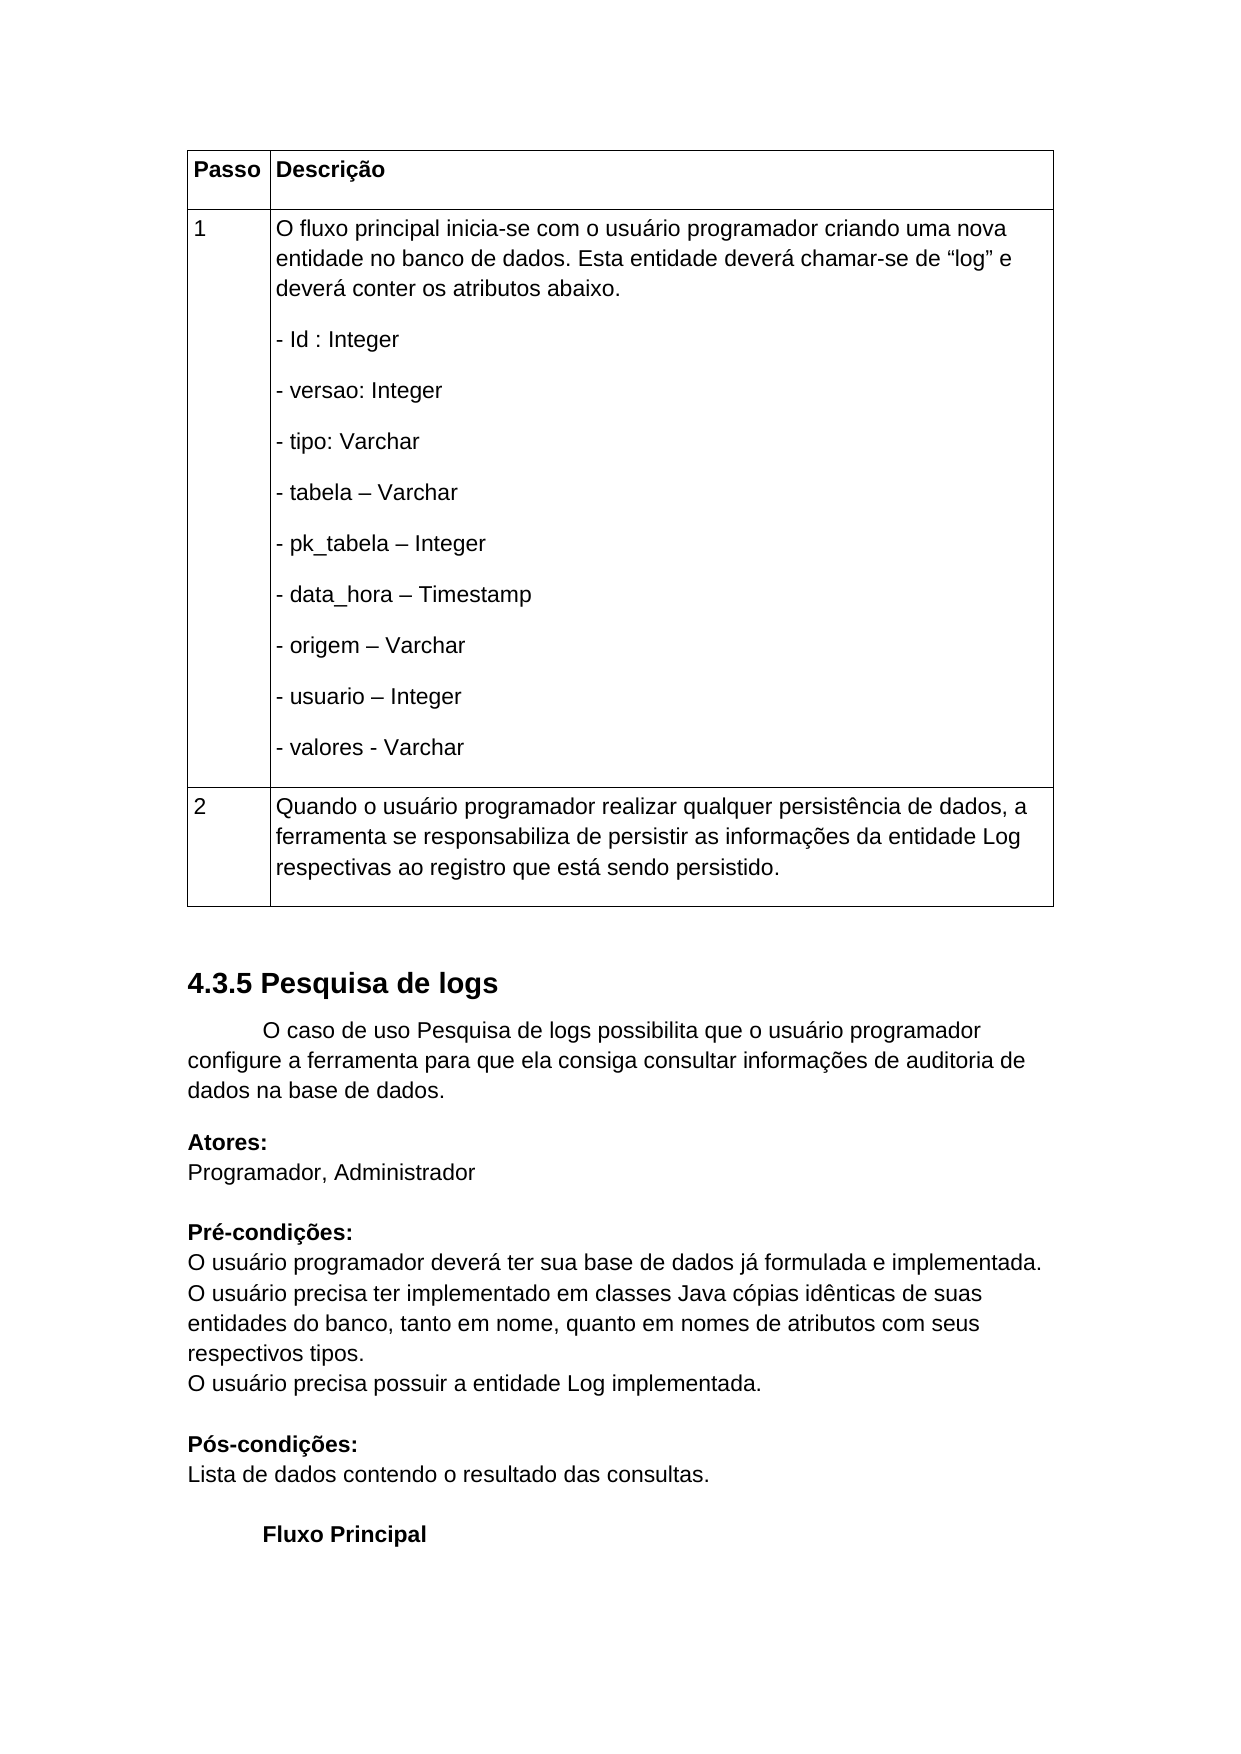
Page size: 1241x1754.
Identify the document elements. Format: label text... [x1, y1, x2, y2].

text O caso de uso Pesquisa de logs possibilita que o usuário programador configure a ferramenta para que ela consiga consultar informações de auditoria de dados na base de dados. [187, 1017, 1053, 1104]
table_cell O fluxo principal inicia-se com o usuário programador criando uma nova entidade no banco de dados. Esta entidade deverá chamar-se de “log” e deverá conter os atributos abaixo. - Id : Integer - versao: Integer - tipo: Varchar - tabela – Varchar - pk_tabela – Integer - data_hora – Timestamp - origem – Varchar - usuario – Integer - valores - Varchar [271, 210, 1053, 787]
table_header Descrição [271, 151, 1053, 209]
list Pré-condições: [187, 1219, 1053, 1245]
list Pós-condições: [187, 1431, 1053, 1457]
list Atores: [187, 1128, 1053, 1155]
list O usuário programador deverá ter sua base de dados já formulada e implementada. [187, 1249, 1053, 1276]
list Fluxo Principal [187, 1521, 1053, 1547]
table_cell 1 [188, 210, 270, 787]
table_header Passo [188, 151, 270, 209]
table_cell 2 [188, 788, 270, 906]
list Lista de dados contendo o resultado das consultas. [187, 1461, 1053, 1487]
table_cell Quando o usuário programador realizar qualquer persistência de dados, a ferramenta se responsabiliza de persistir as informações da entidade Log respectivas ao registro que está sendo persistido. [271, 788, 1053, 906]
subtitle 4.3.5 Pesquisa de logs [187, 966, 1053, 999]
list O usuário precisa possuir a entidade Log implementada. [187, 1370, 1053, 1396]
list Programador, Administrador [187, 1159, 1053, 1185]
list O usuário precisa ter implementado em classes Java cópias idênticas de suas entidades do banco, tanto em nome, quanto em nomes de atributos com seus respectivos tipos. [187, 1279, 1053, 1366]
